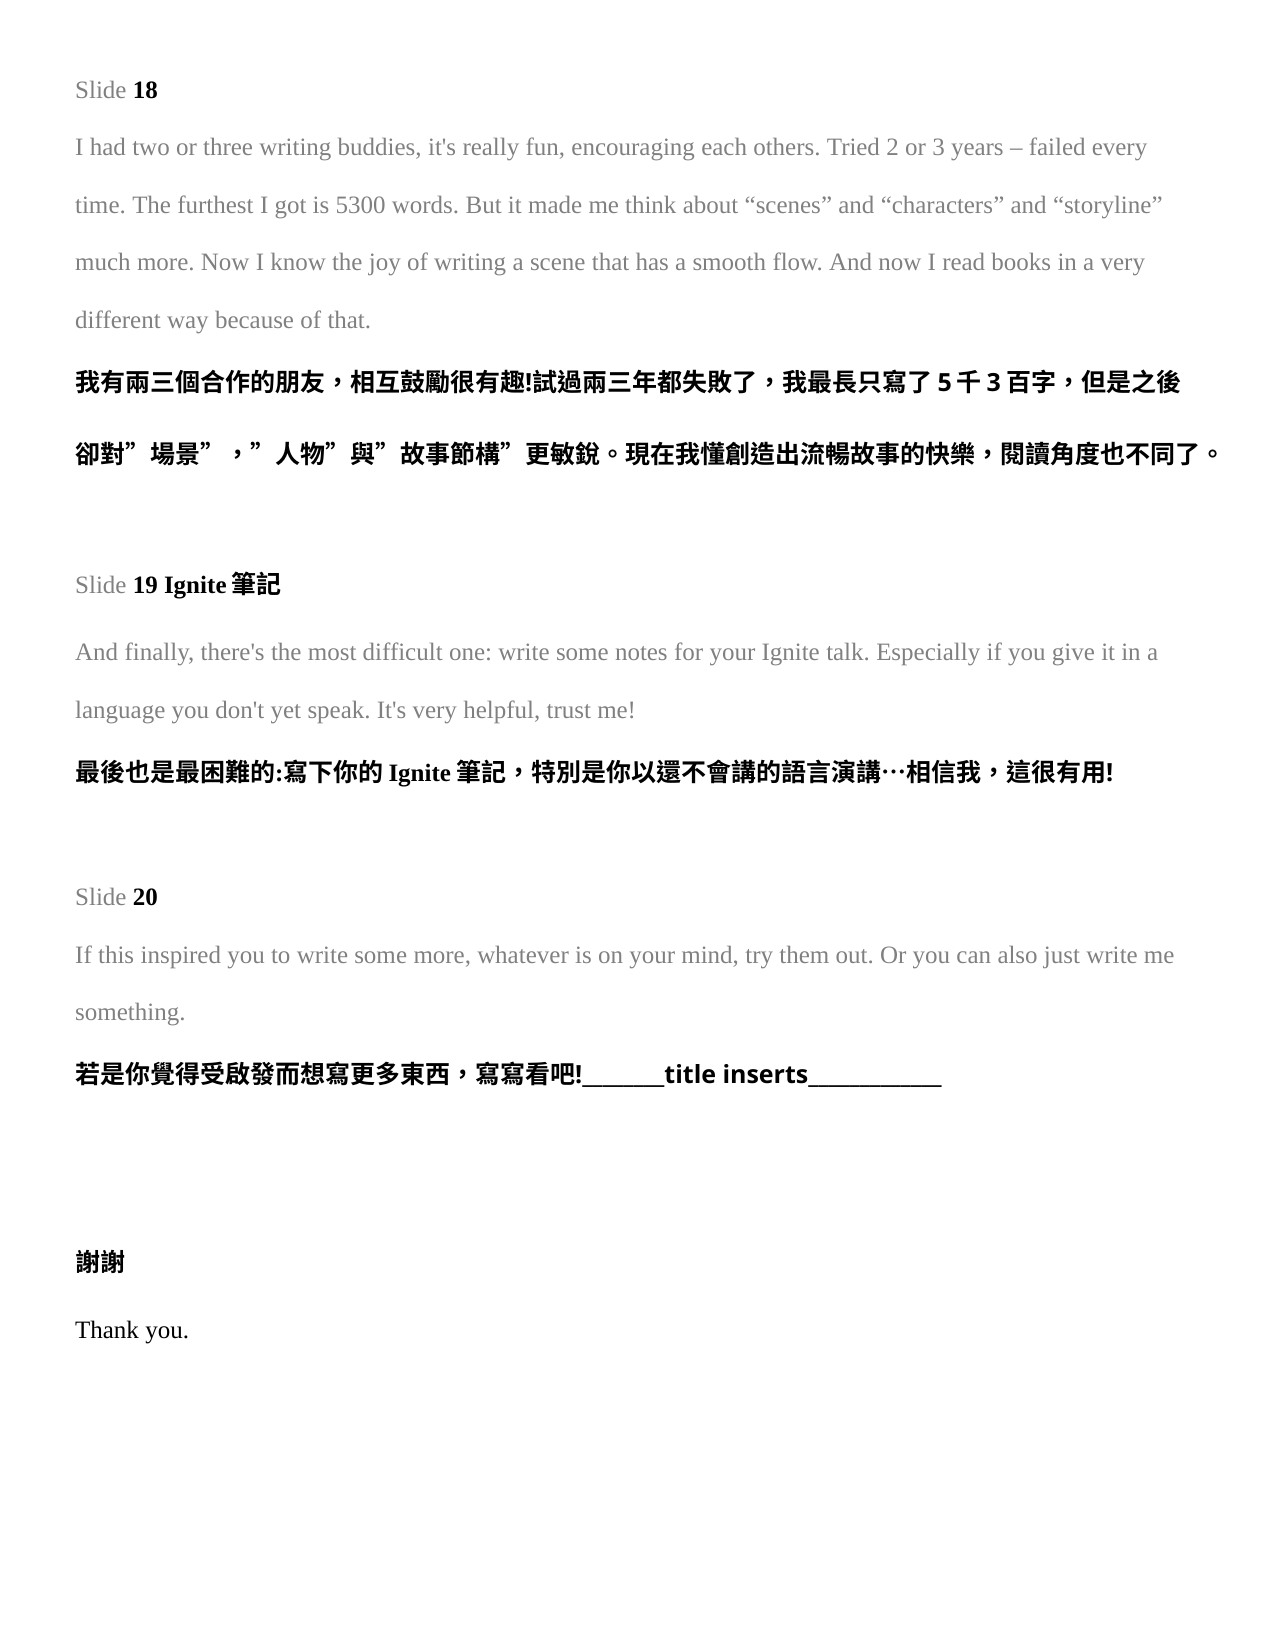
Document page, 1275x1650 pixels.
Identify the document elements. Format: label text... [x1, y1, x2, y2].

text And finally, there's the most difficult one: write some notes for your Ignite talk. Especially if you give it in a language you don't yet speak. It's very helpful, trust me! [75, 637, 1200, 724]
text Slide 18 [75, 75, 1200, 104]
text Slide 19 Ignite筆記 [75, 565, 1200, 601]
text Slide 20 [75, 882, 1200, 911]
text 我有兩三個合作的朋友，相互鼓勵很有趣!試過兩三年都失敗了，我最長只寫了5千3百字，但是之後卻對”場景”，”人物”與”故事節構”更敏銳。現在我懂創造出流暢故事的快樂，閱讀角度也不同了。 [75, 362, 1200, 471]
text 謝謝 [75, 1242, 1200, 1279]
text 若是你覺得受啟發而想寫更多東西，寫寫看吧!________title inserts_____________ [75, 1055, 1200, 1091]
text Thank you. [75, 1315, 1200, 1344]
text 最後也是最困難的:寫下你的Ignite筆記，特別是你以還不會講的語言演講…相信我，這很有用! [75, 752, 1200, 789]
text If this inspired you to write some more, whatever is on your mind, try them out. Or you can also just write me something. [75, 940, 1200, 1026]
text I had two or three writing buddies, it's really fun, encouraging each others. Tried 2 or 3 years – failed every time. The furthest I got is 5300 words. But it made me think about “scenes” and “characters” and “storyline” much more. Now I know the joy of writing a scene that has a smooth flow. And now I read books in a very different way because of that. [75, 132, 1200, 334]
